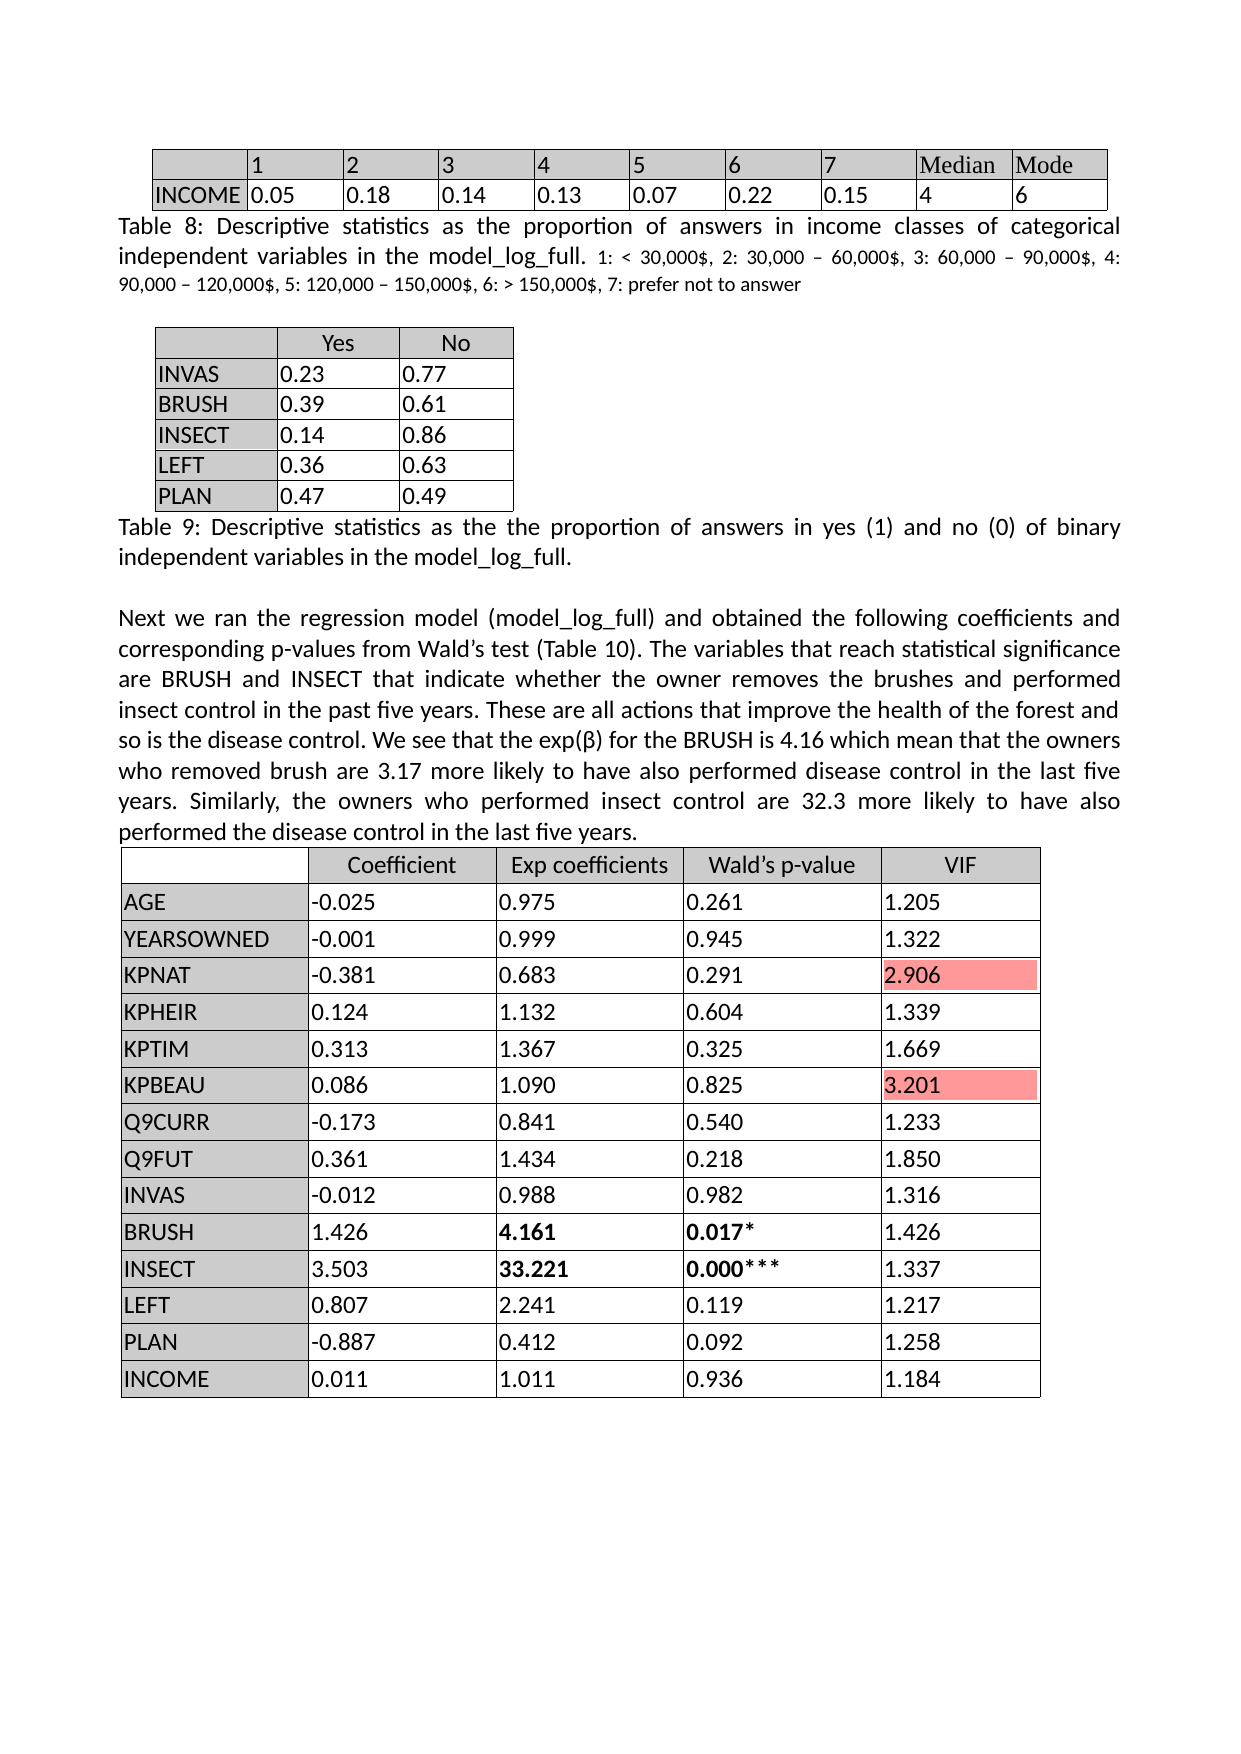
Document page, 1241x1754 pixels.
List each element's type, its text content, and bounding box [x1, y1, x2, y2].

table_cell INVAS [122, 1178, 308, 1213]
table_cell BRUSH [156, 389, 277, 419]
table_cell 0.807 [309, 1288, 496, 1323]
table_cell 1.011 [497, 1361, 683, 1397]
table_cell 0.36 [278, 451, 399, 480]
table_header 5 [630, 150, 725, 179]
table_cell LEFT [122, 1288, 308, 1323]
table_cell -0.001 [309, 921, 496, 957]
table_cell KPHEIR [122, 994, 308, 1030]
table_cell 0.092 [684, 1324, 881, 1360]
table_cell 0.017* [684, 1214, 881, 1250]
table_cell INSECT [156, 420, 277, 449]
table_cell 0.47 [278, 481, 399, 511]
table_cell KPBEAU [122, 1068, 308, 1103]
table_header VIF [882, 848, 1040, 883]
table_header Wald’s p-value [684, 848, 881, 883]
table_cell 2.906 [882, 958, 1040, 993]
table_header 1 [248, 150, 343, 179]
table_cell BRUSH [122, 1214, 308, 1250]
table_cell 1.132 [497, 994, 683, 1030]
table_cell 0.49 [400, 481, 513, 511]
table_cell YEARSOWNED [122, 921, 308, 957]
table_header [122, 848, 308, 883]
table_cell 0.218 [684, 1141, 881, 1177]
table_cell 0.05 [248, 180, 343, 210]
table_cell 3.201 [882, 1068, 1040, 1103]
table_cell 0.18 [344, 180, 438, 210]
table_cell 4.161 [497, 1214, 683, 1250]
table_cell 1.337 [882, 1251, 1040, 1287]
table_cell 0.604 [684, 994, 881, 1030]
table_cell 1.233 [882, 1104, 1040, 1140]
table_cell 0.325 [684, 1031, 881, 1067]
table_cell Q9FUT [122, 1141, 308, 1177]
table_cell 1.184 [882, 1361, 1040, 1397]
table_cell 0.77 [400, 359, 513, 388]
table_cell 33.221 [497, 1251, 683, 1287]
table_cell 1.090 [497, 1068, 683, 1103]
table_cell AGE [122, 884, 308, 920]
table_cell 0.313 [309, 1031, 496, 1067]
table_header Yes [278, 328, 399, 358]
table_cell 0.15 [822, 180, 916, 210]
table_cell 1.316 [882, 1178, 1040, 1213]
table_header [153, 150, 247, 179]
table_cell 1.339 [882, 994, 1040, 1030]
text Next we ran the regression model (model_log_full) and obtained the following coefficients and corresponding p‑values from Wald’s test (Table 10). The variables that reach statistical significance are BRUSH and INSECT that indicate whether the owner removes the brushes and performed insect control in the past five years. These are all actions that improve the health of the forest and so is the disease control. We see that the exp(β) for the BRUSH is 4.16 which mean that the owners who removed brush are 3.17 more likely to have also performed disease control in the last five years. Similarly, the owners who performed insect control are 32.3 more likely to have also performed the disease control in the last five years. [118, 602, 1122, 847]
table_cell 1.426 [309, 1214, 496, 1250]
table_cell 0.14 [439, 180, 534, 210]
table_cell 0.13 [535, 180, 629, 210]
table_cell -0.887 [309, 1324, 496, 1360]
table_cell LEFT [156, 451, 277, 480]
table_cell INVAS [156, 359, 277, 388]
table_cell 3.503 [309, 1251, 496, 1287]
table_cell 0.000*** [684, 1251, 881, 1287]
table_cell 0.63 [400, 451, 513, 480]
table_cell 1.322 [882, 921, 1040, 957]
table_cell PLAN [122, 1324, 308, 1360]
table_cell 0.261 [684, 884, 881, 920]
table_header Median [917, 150, 1012, 179]
table_header 6 [726, 150, 821, 179]
table_cell INCOME [122, 1361, 308, 1397]
table_cell 0.999 [497, 921, 683, 957]
table_cell Q9CURR [122, 1104, 308, 1140]
text Table 8: Descriptive statistics as the proportion of answers in income classes of categorical independent variables in the model_log_full. 1: < 30,000$, 2: 30,000 – 60,000$, 3: 60,000 – 90,000$, 4: 90,000 – 120,000$, 5: 120,000 – 150,000$, 6: > 150,000$, 7: prefer not to answer [118, 210, 1122, 296]
table_header 2 [344, 150, 438, 179]
table_cell 4 [917, 180, 1012, 210]
table_cell 1.367 [497, 1031, 683, 1067]
table_cell 1.258 [882, 1324, 1040, 1360]
table_header [156, 328, 277, 358]
table_cell 0.14 [278, 420, 399, 449]
table_cell KPNAT [122, 958, 308, 993]
table_cell 0.412 [497, 1324, 683, 1360]
table_cell 0.988 [497, 1178, 683, 1213]
table_header Mode [1013, 150, 1107, 179]
table_cell 0.07 [630, 180, 725, 210]
table_header Coefficient [309, 848, 496, 883]
table_header 3 [439, 150, 534, 179]
table_cell 6 [1013, 180, 1107, 210]
table_cell 0.936 [684, 1361, 881, 1397]
table_cell 0.124 [309, 994, 496, 1030]
table_cell 0.982 [684, 1178, 881, 1213]
table_header 4 [535, 150, 629, 179]
table_cell 1.205 [882, 884, 1040, 920]
table_cell -0.173 [309, 1104, 496, 1140]
table_cell 1.426 [882, 1214, 1040, 1250]
table_header Exp coefficients [497, 848, 683, 883]
table_cell PLAN [156, 481, 277, 511]
table_cell 0.39 [278, 389, 399, 419]
table_cell 0.119 [684, 1288, 881, 1323]
table_cell 0.825 [684, 1068, 881, 1103]
table_cell 1.217 [882, 1288, 1040, 1323]
table_cell 0.011 [309, 1361, 496, 1397]
table_cell 2.241 [497, 1288, 683, 1323]
table_cell 0.23 [278, 359, 399, 388]
table_cell 0.61 [400, 389, 513, 419]
table_cell 1.434 [497, 1141, 683, 1177]
table_cell -0.381 [309, 958, 496, 993]
table_cell KPTIM [122, 1031, 308, 1067]
table_cell INCOME [153, 180, 247, 210]
table_cell 0.945 [684, 921, 881, 957]
table_cell INSECT [122, 1251, 308, 1287]
table_cell -0.025 [309, 884, 496, 920]
table_cell 1.669 [882, 1031, 1040, 1067]
table_cell 0.86 [400, 420, 513, 449]
table_cell 1.850 [882, 1141, 1040, 1177]
table_cell 0.361 [309, 1141, 496, 1177]
table_cell 0.975 [497, 884, 683, 920]
table_cell 0.683 [497, 958, 683, 993]
table_cell 0.086 [309, 1068, 496, 1103]
table_cell 0.22 [726, 180, 821, 210]
text Table 9: Descriptive statistics as the the proportion of answers in yes (1) and no (0) of binary independent variables in the model_log_full. [118, 511, 1122, 572]
table_cell 0.540 [684, 1104, 881, 1140]
table_header 7 [822, 150, 916, 179]
table_header No [400, 328, 513, 358]
table_cell -0.012 [309, 1178, 496, 1213]
table_cell 0.841 [497, 1104, 683, 1140]
table_cell 0.291 [684, 958, 881, 993]
